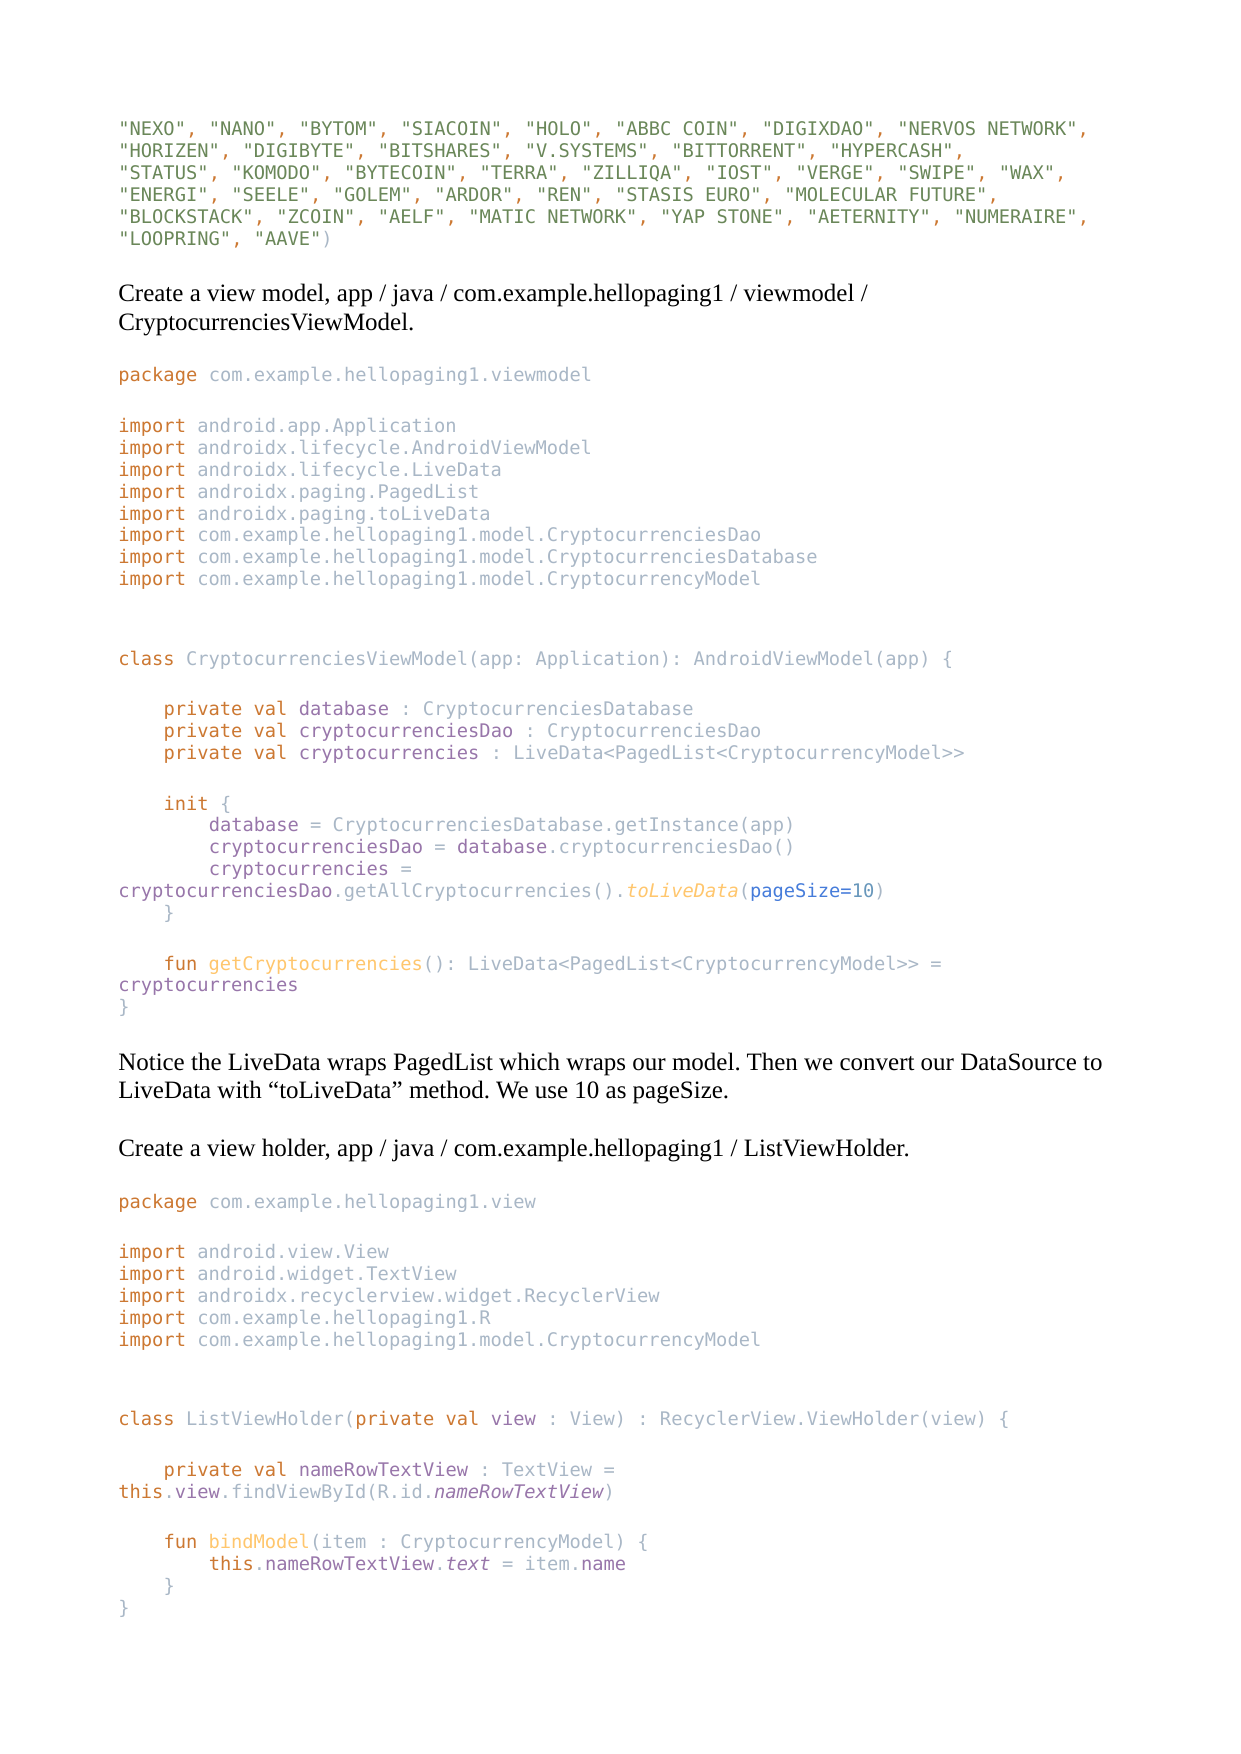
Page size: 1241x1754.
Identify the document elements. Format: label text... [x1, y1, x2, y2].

text "NEXO", "NANO", "BYTOM", "SIACOIN", "HOLO", "ABBC COIN", "DIGIXDAO", "NERVOS NETWORK", "HORIZEN", "DIGIBYTE", "BITSHARES", "V.SYSTEMS", "BITTORRENT", "HYPERCASH", "STATUS", "KOMODO", "BYTECOIN", "TERRA", "ZILLIQA", "IOST", "VERGE", "SWIPE", "WAX", "ENERGI", "SEELE", "GOLEM", "ARDOR", "REN", "STASIS EURO", "MOLECULAR FUTURE", "BLOCKSTACK", "ZCOIN", "AELF", "MATIC NETWORK", "YAP STONE", "AETERNITY", "NUMERAIRE", "LOOPRING", "AAVE") [118, 118, 1122, 249]
text package com.example.hellopaging1.view import android.view.View import android.widget.TextView import androidx.recyclerview.widget.RecyclerView import com.example.hellopaging1.R import com.example.hellopaging1.model.CryptocurrencyModel class ListViewHolder(private val view : View) : RecyclerView.ViewHolder(view) { private val nameRowTextView : TextView = this.view.findViewById(R.id.nameRowTextView) fun bindModel(item : CryptocurrencyModel) { this.nameRowTextView.text = item.name } } [118, 1191, 1122, 1619]
text package com.example.hellopaging1.viewmodel import android.app.Application import androidx.lifecycle.AndroidViewModel import androidx.lifecycle.LiveData import androidx.paging.PagedList import androidx.paging.toLiveData import com.example.hellopaging1.model.CryptocurrenciesDao import com.example.hellopaging1.model.CryptocurrenciesDatabase import com.example.hellopaging1.model.CryptocurrencyModel class CryptocurrenciesViewModel(app: Application): AndroidViewModel(app) { private val database : CryptocurrenciesDatabase private val cryptocurrenciesDao : CryptocurrenciesDao private val cryptocurrencies : LiveData<PagedList<CryptocurrencyModel>> init { database = CryptocurrenciesDatabase.getInstance(app) cryptocurrenciesDao = database.cryptocurrenciesDao() cryptocurrencies = cryptocurrenciesDao.getAllCryptocurrencies().toLiveData(pageSize=10) } fun getCryptocurrencies(): LiveData<PagedList<CryptocurrencyModel>> = cryptocurrencies } [118, 364, 1122, 1018]
text Create a view model, app / java / com.example.hellopaging1 / viewmodel / CryptocurrenciesViewModel. [118, 278, 1122, 336]
text Notice the LiveData wraps PagedList which wraps our model. Then we convert our DataSource to LiveData with “toLiveData” method. We use 10 as pageSize. [118, 1047, 1122, 1104]
text Create a view holder, app / java / com.example.hellopaging1 / ListViewHolder. [118, 1133, 1122, 1162]
